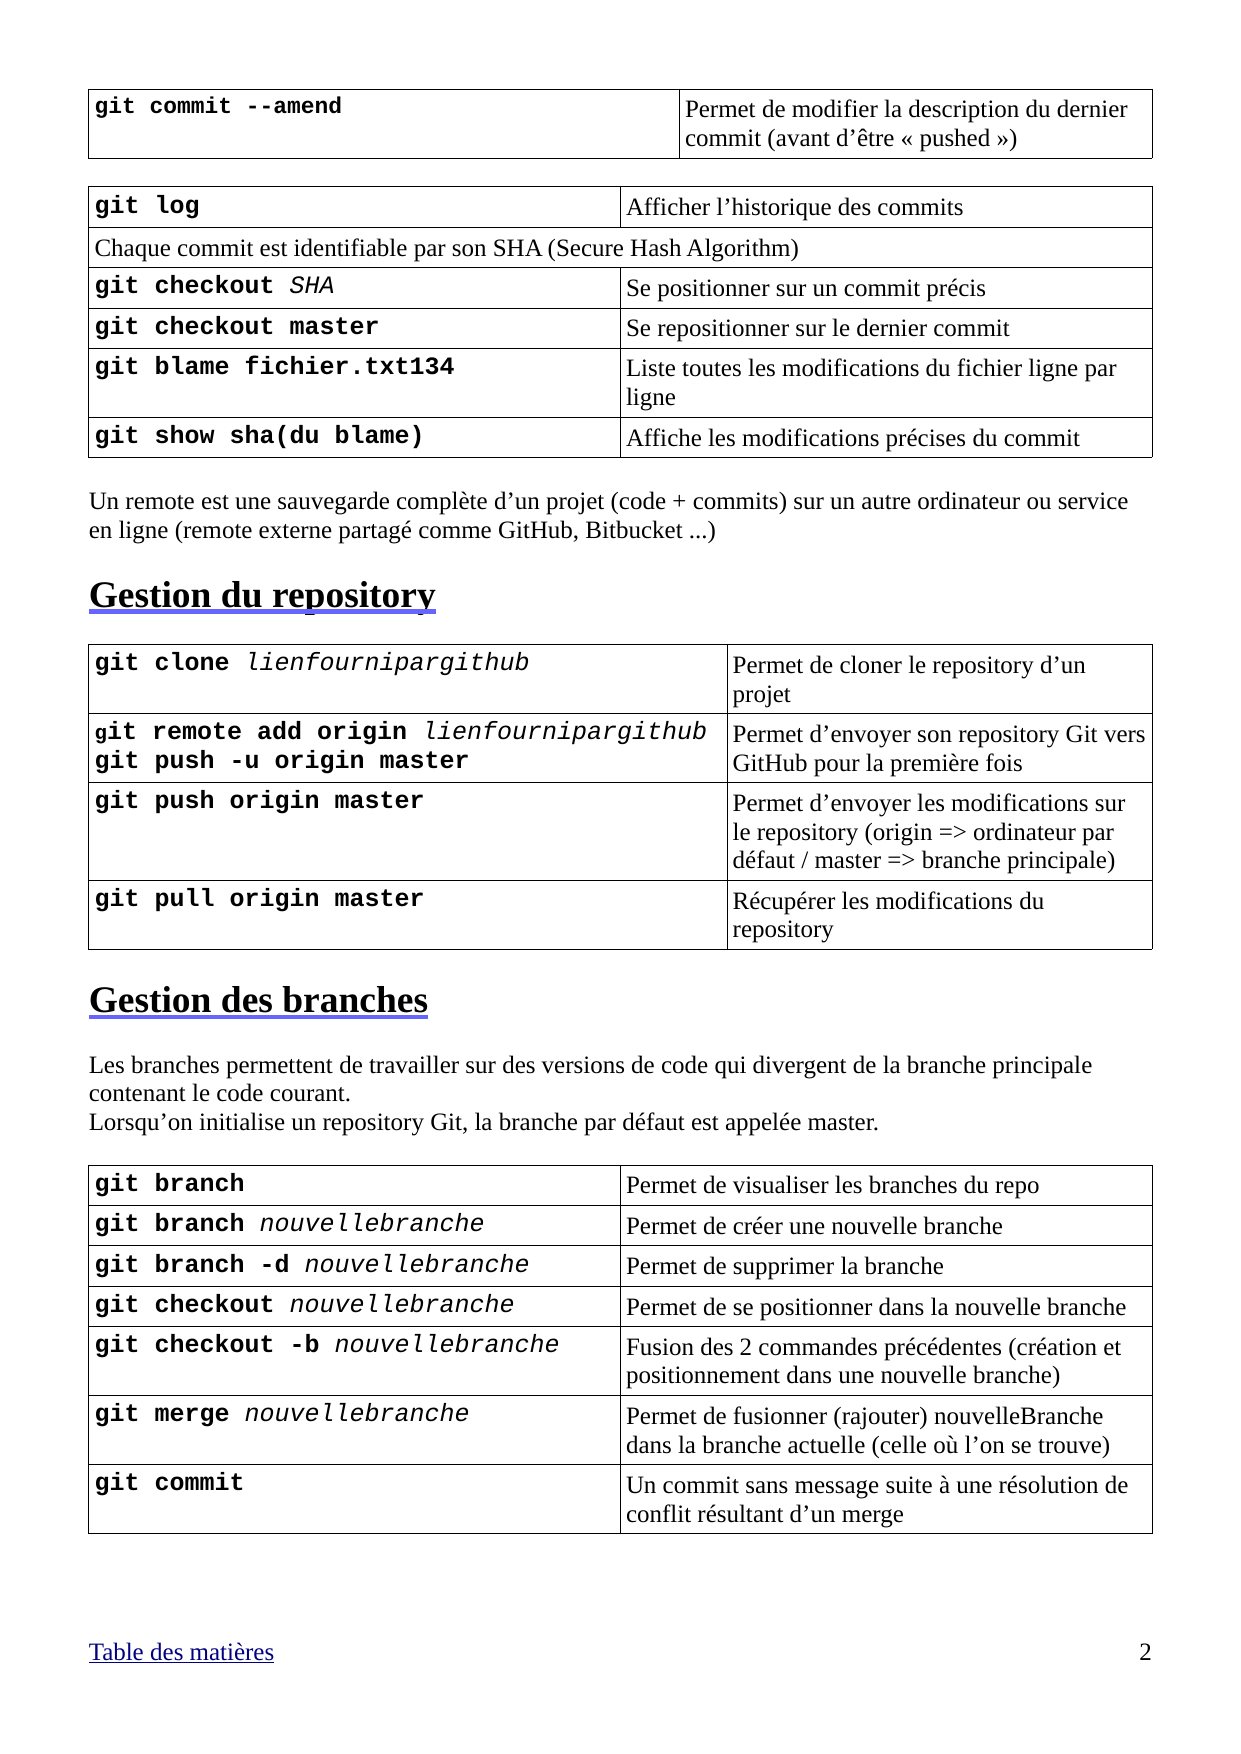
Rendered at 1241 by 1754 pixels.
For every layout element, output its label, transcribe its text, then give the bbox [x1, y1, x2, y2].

text Un remote est une sauvegarde complète d’un projet (code + commits) sur un autre ordinateur ou service en ligne (remote externe partagé comme GitHub, Bitbucket ...) [88, 486, 1152, 543]
table_cell git checkout SHA [89, 268, 620, 307]
table_cell Récupérer les modifications du repository [728, 881, 1152, 949]
table_header git log [89, 187, 620, 227]
table_cell git push origin master [89, 783, 727, 880]
table_cell Liste toutes les modifications du fichier ligne par ligne [621, 349, 1152, 417]
table_cell git branch -d nouvellebranche [89, 1246, 620, 1286]
table_cell Permet de se positionner dans la nouvelle branche [621, 1287, 1152, 1326]
table_cell git checkout -b nouvellebranche [89, 1327, 620, 1395]
subtitle Gestion du repository [88, 572, 1152, 615]
table_cell Permet de créer une nouvelle branche [621, 1206, 1152, 1245]
table_cell Se repositionner sur le dernier commit [621, 309, 1152, 348]
table_cell git commit [89, 1465, 620, 1533]
table_cell Affiche les modifications précises du commit [621, 418, 1152, 457]
table_cell git branch nouvellebranche [89, 1206, 620, 1245]
table_header git branch [89, 1166, 620, 1205]
table_cell git checkout nouvellebranche [89, 1287, 620, 1326]
table_header Afficher l’historique des commits [621, 187, 1152, 227]
table_cell Permet d’envoyer les modifications sur le repository (origin => ordinateur par défaut / master => branche principale) [728, 783, 1152, 880]
table_cell Un commit sans message suite à une résolution de conflit résultant d’un merge [621, 1465, 1152, 1533]
table_header Permet de cloner le repository d’un projet [728, 645, 1152, 713]
table_cell git show sha(du blame) [89, 418, 620, 457]
table_cell git commit --amend [89, 90, 679, 158]
table_cell git merge nouvellebranche [89, 1396, 620, 1464]
table_header git clone lienfournipargithub [89, 645, 727, 713]
table_cell Permet de modifier la description du dernier commit (avant d’être « pushed ») [680, 90, 1152, 158]
table_cell Fusion des 2 commandes précédentes (création et positionnement dans une nouvelle branche) [621, 1327, 1152, 1395]
subtitle Gestion des branches [88, 978, 1152, 1021]
table_cell Permet de supprimer la branche [621, 1246, 1152, 1286]
table_header Permet de visualiser les branches du repo [621, 1166, 1152, 1205]
table_cell Permet d’envoyer son repository Git vers GitHub pour la première fois [728, 714, 1152, 782]
table_cell git blame fichier.txt134 [89, 349, 620, 417]
table_cell git remote add origin lienfournipargithub git push -u origin master [89, 714, 727, 782]
table_cell git checkout master [89, 309, 620, 348]
table_cell Se positionner sur un commit précis [621, 268, 1152, 307]
table_cell Permet de fusionner (rajouter) nouvelleBranche dans la branche actuelle (celle où l’on se trouve) [621, 1396, 1152, 1464]
table_cell Chaque commit est identifiable par son SHA (Secure Hash Algorithm) [89, 228, 1152, 267]
table_cell git pull origin master [89, 881, 727, 949]
text Lorsqu’on initialise un repository Git, la branche par défaut est appelée master. [88, 1107, 1152, 1136]
text Les branches permettent de travailler sur des versions de code qui divergent de la branche principale contenant le code courant. [88, 1050, 1152, 1107]
